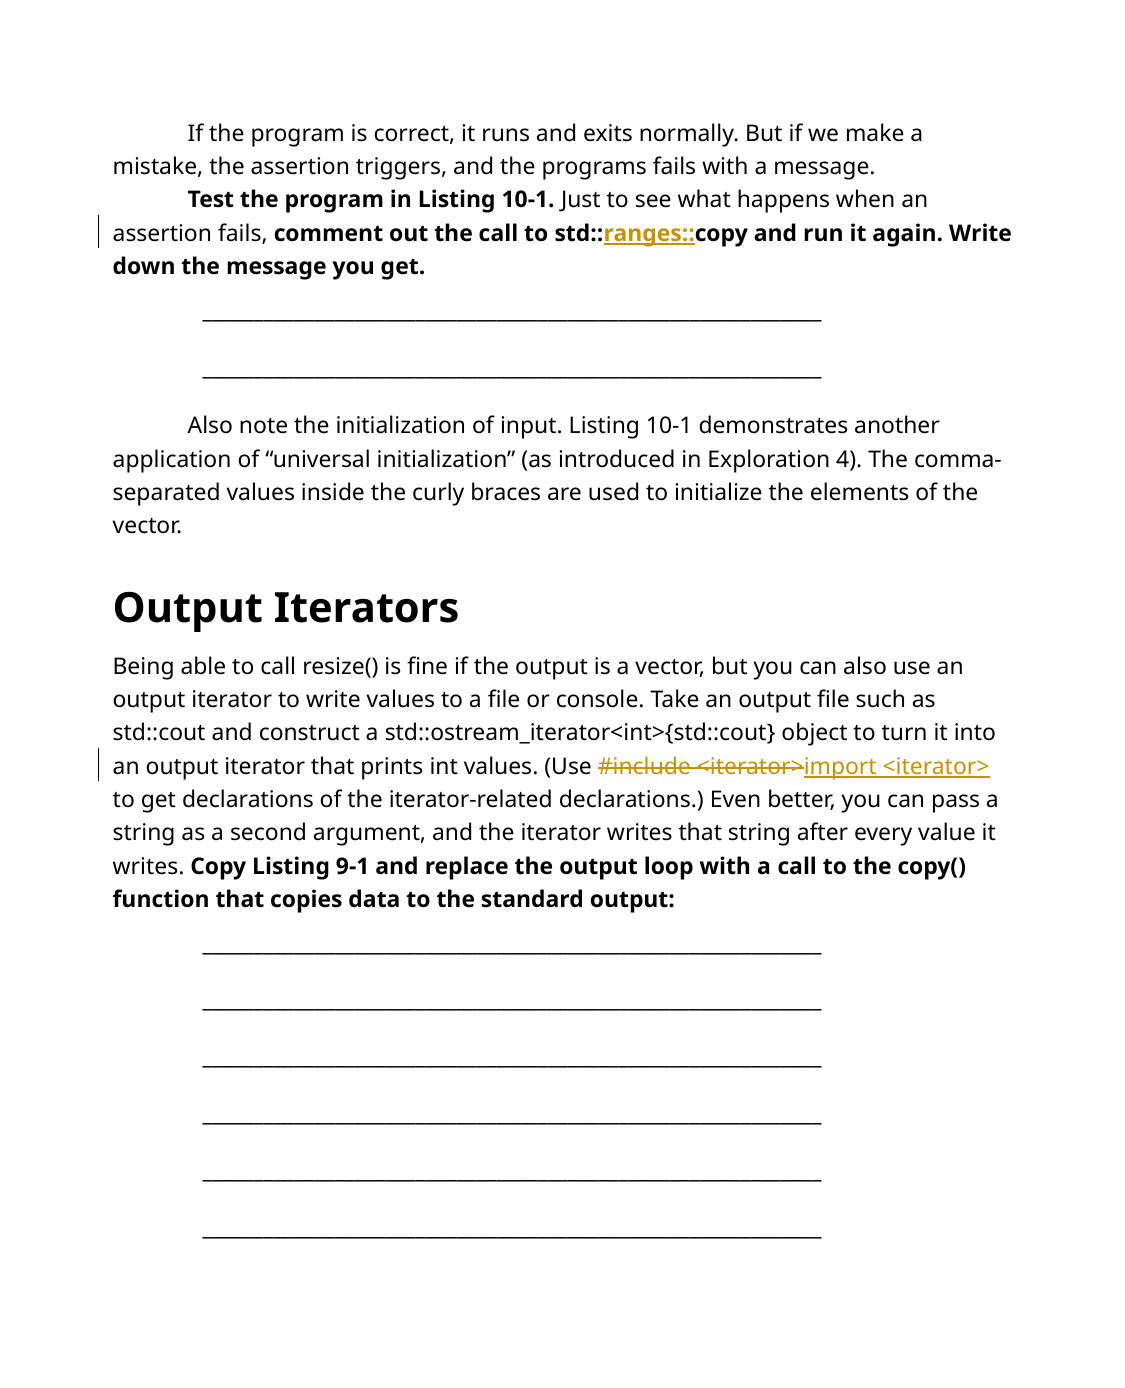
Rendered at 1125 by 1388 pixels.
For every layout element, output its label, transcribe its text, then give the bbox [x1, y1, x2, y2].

list _____________________________________________________________ [202, 927, 1012, 958]
list _____________________________________________________________ [202, 983, 1012, 1015]
text Being able to call resize() is fine if the output is a vector, but you can also use an output iterator to write values to a file or console. Take an output file such as std::cout and construct a std::ostream_iterator<int>{std::cout} object to turn it into an output iterator that prints int values. (Use import <iterator> to get declarations of the iterator-related declarations.) Even better, you can pass a string as a second argument, and the iterator writes that string after every value it writes. Copy Listing 9-1 and replace the output loop with a call to the copy() function that copies data to the standard output: [112, 647, 1012, 914]
subtitle Output Iterators [112, 578, 1012, 635]
text Test the program in Listing 10-1. Just to see what happens when an assertion fails, comment out the call to std::ranges::copy and run it again. Write down the message you get. [112, 181, 1012, 281]
list _____________________________________________________________ [202, 1154, 1012, 1185]
list _____________________________________________________________ [202, 1097, 1012, 1128]
list _____________________________________________________________ [202, 294, 1012, 325]
list _____________________________________________________________ [202, 1040, 1012, 1071]
text If the program is correct, it runs and exits normally. But if we make a mistake, the assertion triggers, and the programs fails with a message. [112, 115, 1012, 181]
text Also note the initialization of input. Listing 10-1 demonstrates another application of “universal initialization” (as introduced in Exploration 4). The comma-separated values inside the curly braces are used to initialize the elements of the vector. [112, 407, 1012, 541]
list _____________________________________________________________ [202, 351, 1012, 382]
list _____________________________________________________________ [202, 1211, 1012, 1242]
